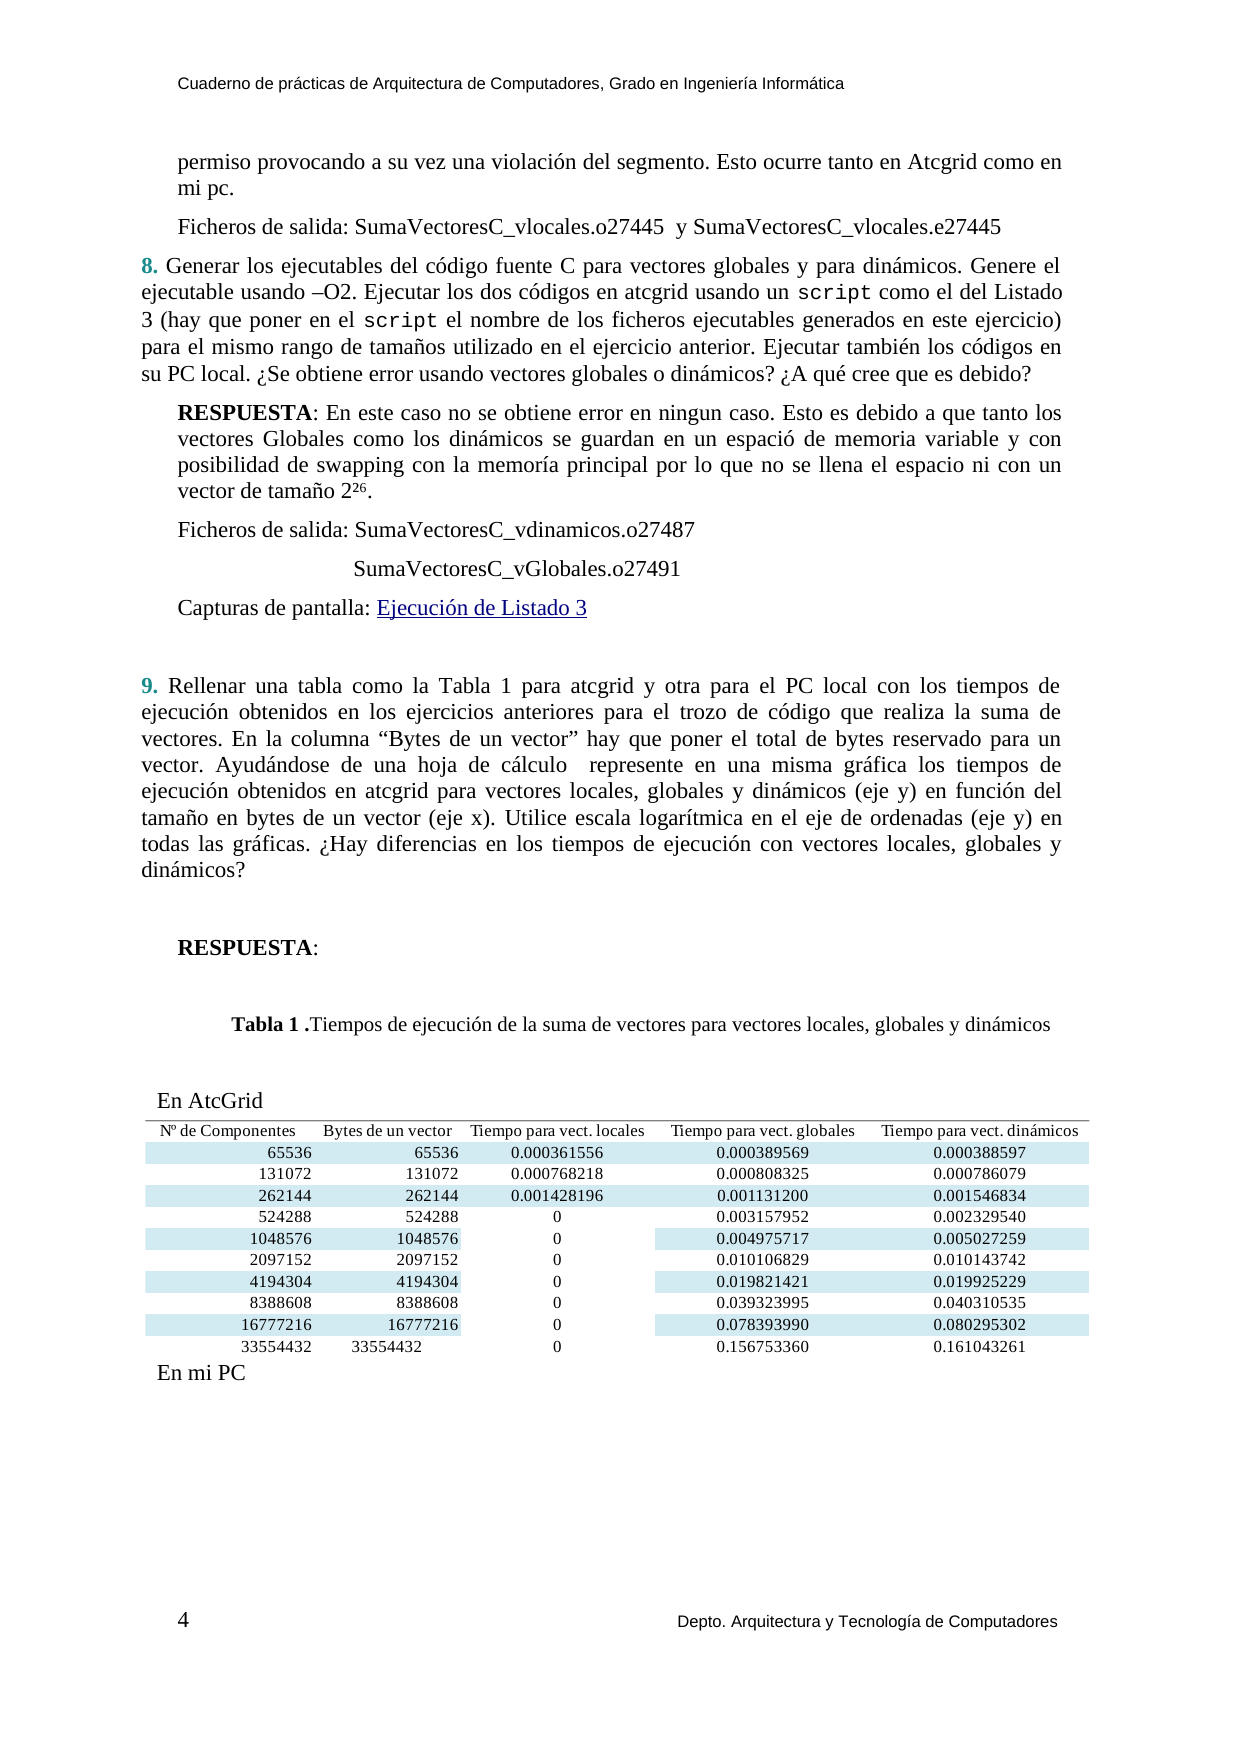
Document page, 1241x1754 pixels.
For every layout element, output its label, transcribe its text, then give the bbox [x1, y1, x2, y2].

list RESPUESTA: En este caso no se obtiene error en ningun caso. Esto es debido a que tanto los vectores Globales como los dinámicos se guardan en un espació de memoria variable y con posibilidad de swapping con la memoría principal por lo que no se llena el espacio ni con un vector de tamaño 2²⁶. [177, 398, 1063, 504]
list permiso provocando a su vez una violación del segmento. Esto ocurre tanto en Atcgrid como en mi pc. [177, 148, 1063, 200]
table_cell En AtcGrid En mi PC [145, 1036, 1091, 1406]
list Ficheros de salida: SumaVectoresC_vlocales.o27445 y SumaVectoresC_vlocales.e27445 [177, 213, 1063, 239]
list 8. Generar los ejecutables del código fuente C para vectores globales y para dinámicos. Genere el ejecutable usando –O2. Ejecutar los dos códigos en atcgrid usando un script como el del Listado 3 (hay que poner en el script el nombre de los ficheros ejecutables generados en este ejercicio) para el mismo rango de tamaños utilizado en el ejercicio anterior. Ejecutar también los códigos en su PC local. ¿Se obtiene error usando vectores globales o dinámicos? ¿A qué cree que es debido? [103, 252, 1063, 386]
list SumaVectoresC_vGlobales.o27491 [177, 555, 1063, 582]
list Capturas de pantalla: Ejecución de Listado 3 [177, 594, 1063, 621]
list Ficheros de salida: SumaVectoresC_vdinamicos.o27487 [177, 516, 1063, 543]
table_header Tiempos de ejecución de la suma de vectores para vectores locales, globales y dinámicos [145, 987, 1091, 1036]
list 9. Rellenar una tabla como la Tabla 1 para atcgrid y otra para el PC local con los tiempos de ejecución obtenidos en los ejercicios anteriores para el trozo de código que realiza la suma de vectores. En la columna “Bytes de un vector” hay que poner el total de bytes reservado para un vector. Ayudándose de una hoja de cálculo represente en una misma gráfica los tiempos de ejecución obtenidos en atcgrid para vectores locales, globales y dinámicos (eje y) en función del tamaño en bytes de un vector (eje x). Utilice escala logarítmica en el eje de ordenadas (eje y) en todas las gráficas. ¿Hay diferencias en los tiempos de ejecución con vectores locales, globales y dinámicos? [103, 672, 1063, 883]
list RESPUESTA: [177, 934, 1063, 960]
